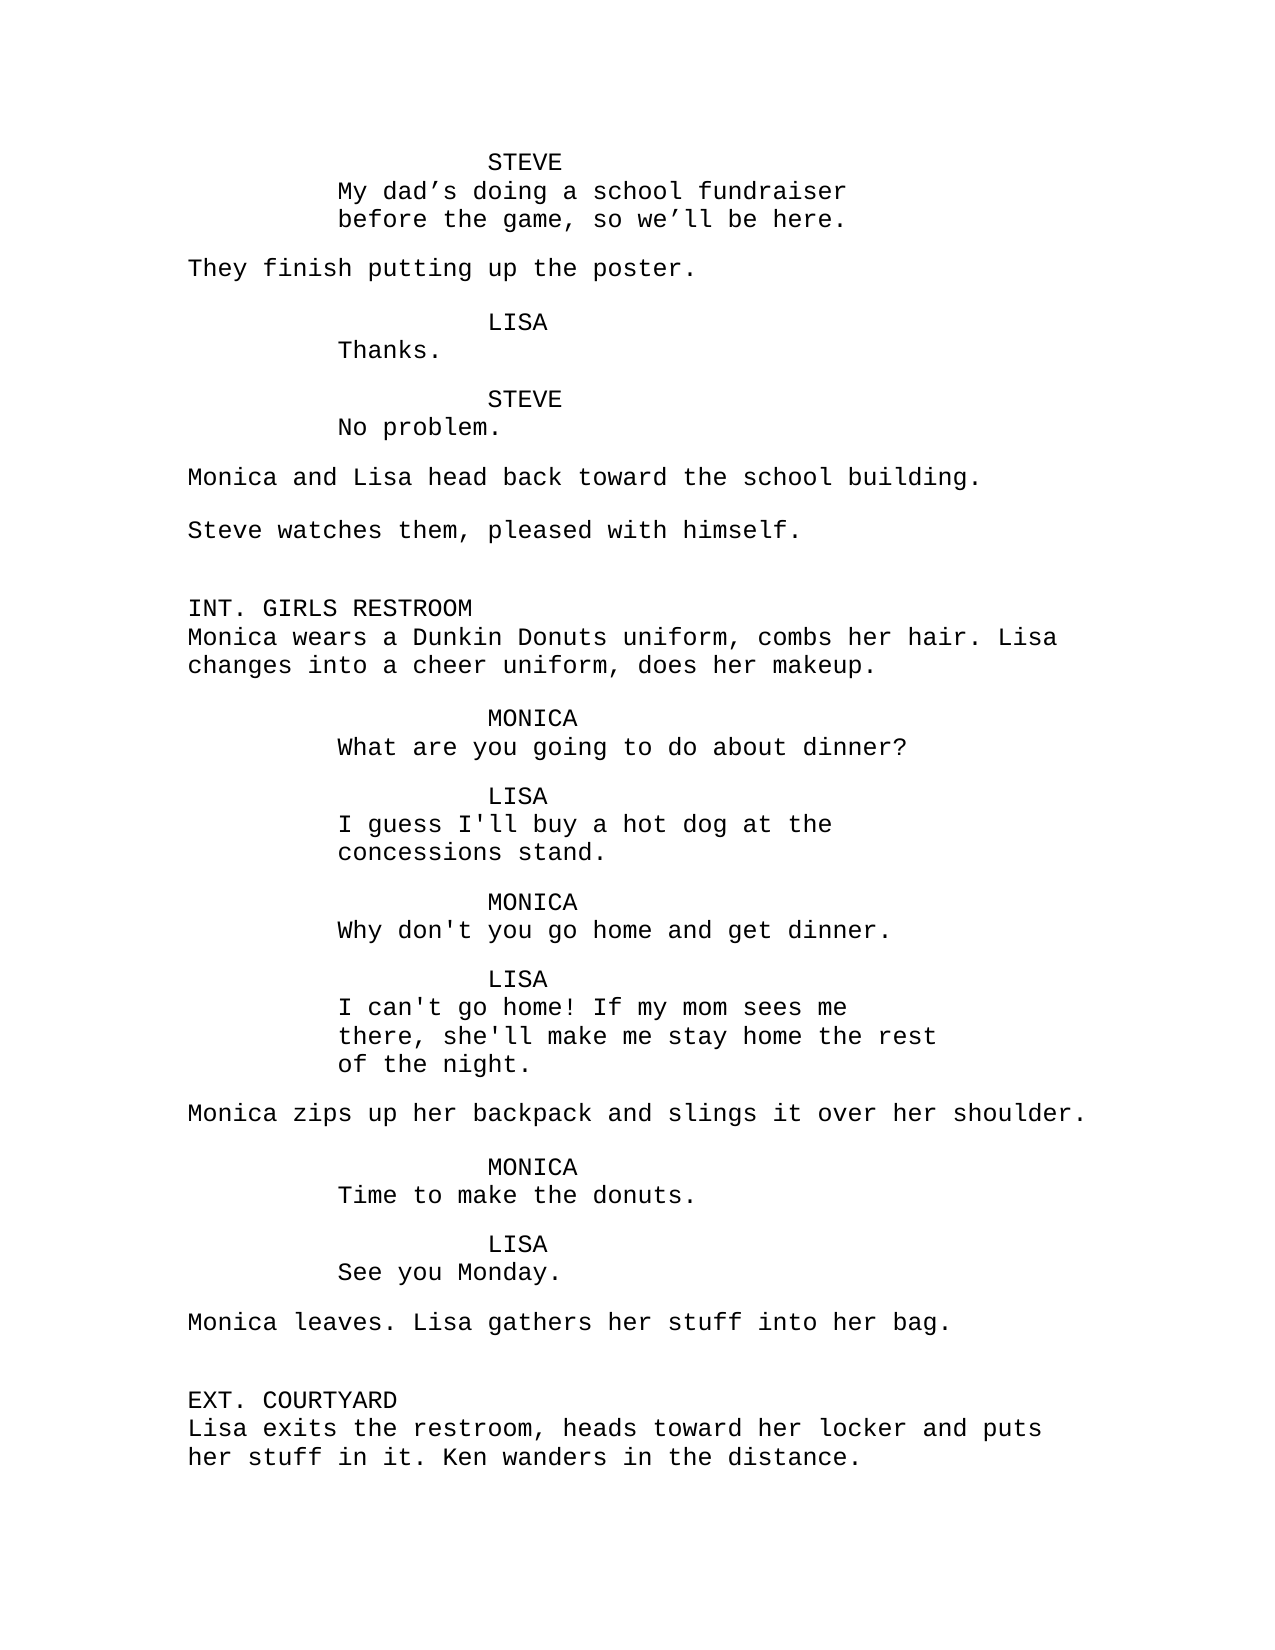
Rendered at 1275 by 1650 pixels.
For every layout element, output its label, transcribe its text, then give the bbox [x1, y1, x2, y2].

text My dad’s doing a school fundraiser before the game, so we’ll be here. [337, 178, 937, 235]
text They finish putting up the poster. [187, 256, 1087, 284]
subtitle EXT. COURTYARD [187, 1387, 1087, 1416]
text Steve watches them, pleased with himself. [187, 517, 1087, 546]
text I can't go home! If my mom sees me there, she'll make me stay home the rest of the night. [337, 995, 937, 1080]
text No problem. [337, 415, 937, 443]
text LISA [187, 783, 1087, 812]
subtitle INT. GIRLS RESTROOM [187, 596, 1087, 624]
text MONICA [187, 1154, 1087, 1182]
text MONICA [187, 889, 1087, 917]
text I guess I'll buy a hot dog at the concessions stand. [337, 812, 937, 868]
text Monica wears a Dunkin Donuts uniform, combs her hair. Lisa changes into a cheer uniform, does her makeup. [187, 624, 1087, 681]
text Monica leaves. Lisa gathers her stuff into her bag. [187, 1309, 1087, 1337]
text STEVE [187, 150, 1087, 178]
text LISA [187, 309, 1087, 337]
text MONICA [187, 706, 1087, 734]
text STEVE [187, 387, 1087, 415]
text Monica and Lisa head back toward the school building. [187, 464, 1087, 492]
text Why don't you go home and get dinner. [337, 917, 937, 946]
text Monica zips up her backpack and slings it over her shoulder. [187, 1101, 1087, 1129]
text LISA [187, 967, 1087, 995]
text See you Monday. [337, 1260, 937, 1288]
text Thanks. [337, 337, 937, 366]
text Time to make the donuts. [337, 1182, 937, 1211]
text LISA [187, 1232, 1087, 1260]
text What are you going to do about dinner? [337, 734, 937, 762]
text Lisa exits the restroom, heads toward her locker and puts her stuff in it. Ken wanders in the distance. [187, 1416, 1087, 1472]
